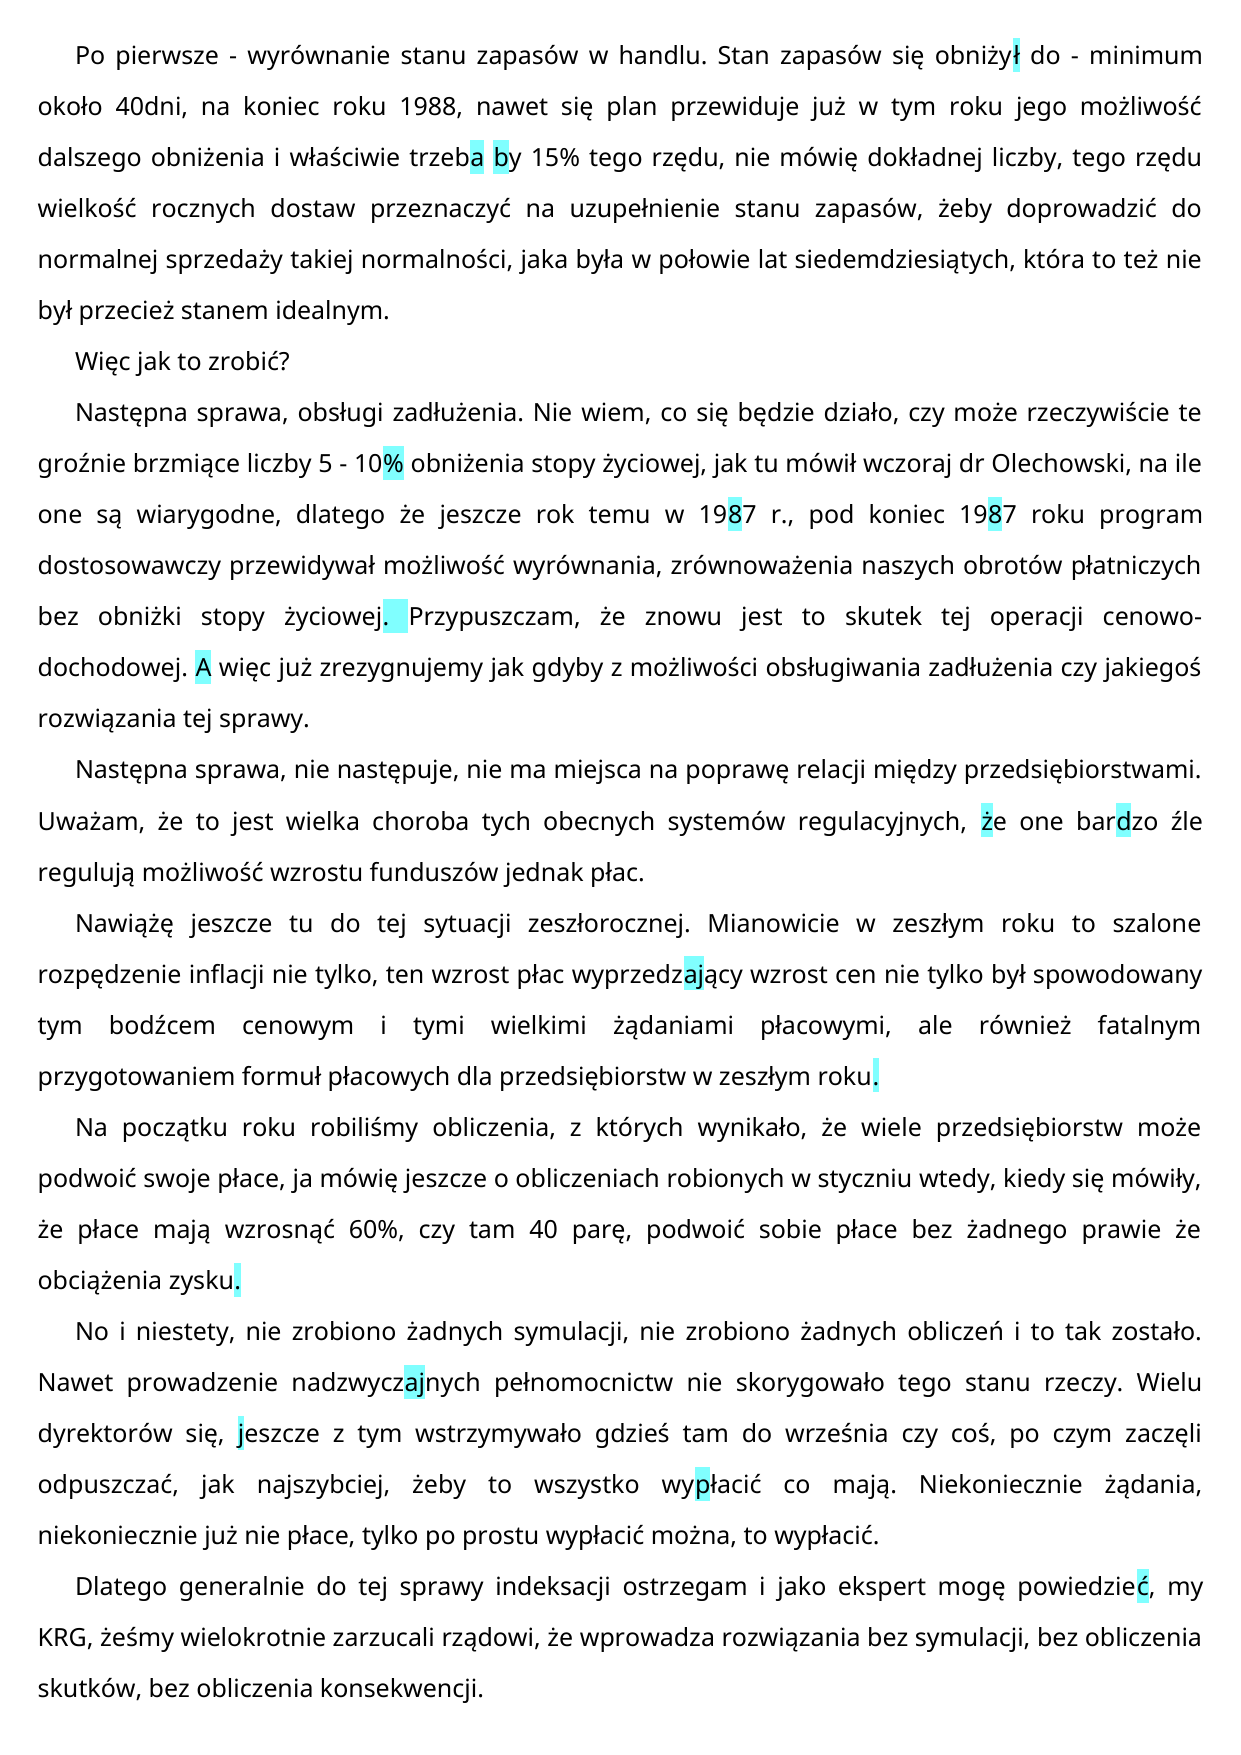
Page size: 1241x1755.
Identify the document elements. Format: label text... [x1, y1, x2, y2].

text Następna sprawa, obsługi zadłużenia. Nie wiem, co się będzie działo, czy może rzeczywiście te groźnie brzmiące liczby 5 - 10% obniżenia stopy życiowej, jak tu mówił wczoraj dr Olechowski, na ile one są wiarygodne, dlatego że jeszcze rok temu w 1987 r., pod koniec 1987 roku program dostosowawczy przewidywał możliwość wyrównania, zrównoważenia naszych obrotów płatniczych bez obniżki stopy życiowej. Przypuszczam, że znowu jest to skutek tej operacji cenowo- dochodowej. A więc już zrezygnujemy jak gdyby z możliwości obsługiwania zadłużenia czy jakiegoś rozwiązania tej sprawy. [37, 395, 1203, 735]
text Więc jak to zrobić? [37, 344, 1203, 378]
text No i niestety, nie zrobiono żadnych symulacji, nie zrobiono żadnych obliczeń i to tak zostało. Nawet prowadzenie nadzwyczajnych pełnomocnictw nie skorygowało tego stanu rzeczy. Wielu dyrektorów się, jeszcze z tym wstrzymywało gdzieś tam do września czy coś, po czym zaczęli odpuszczać, jak najszybciej, żeby to wszystko wypłacić co mają. Niekoniecznie żądania, niekoniecznie już nie płace, tylko po prostu wypłacić można, to wypłacić. [37, 1313, 1203, 1552]
text Dlatego generalnie do tej sprawy indeksacji ostrzegam i jako ekspert mogę powiedzieć, my KRG, żeśmy wielokrotnie zarzucali rządowi, że wprowadza rozwiązania bez symulacji, bez obliczenia skutków, bez obliczenia konsekwencji. [37, 1569, 1203, 1705]
text Następna sprawa, nie następuje, nie ma miejsca na poprawę relacji między przedsiębiorstwami. Uważam, że to jest wielka choroba tych obecnych systemów regulacyjnych, że one bardzo źle regulują możliwość wzrostu funduszów jednak płac. [37, 752, 1203, 888]
text Nawiążę jeszcze tu do tej sytuacji zeszłorocznej. Mianowicie w zeszłym roku to szalone rozpędzenie inflacji nie tylko, ten wzrost płac wyprzedzający wzrost cen nie tylko był spowodowany tym bodźcem cenowym i tymi wielkimi żądaniami płacowymi, ale również fatalnym przygotowaniem formuł płacowych dla przedsiębiorstw w zeszłym roku. [37, 905, 1203, 1092]
text Po pierwsze - wyrównanie stanu zapasów w handlu. Stan zapasów się obniżył do - minimum około 40dni, na koniec roku 1988, nawet się plan przewiduje już w tym roku jego możliwość dalszego obniżenia i właściwie trzeba by 15% tego rzędu, nie mówię dokładnej liczby, tego rzędu wielkość rocznych dostaw przeznaczyć na uzupełnienie stanu zapasów, żeby doprowadzić do normalnej sprzedaży takiej normalności, jaka była w połowie lat siedemdziesiątych, która to też nie był przecież stanem idealnym. [37, 37, 1203, 327]
text Na początku roku robiliśmy obliczenia, z których wynikało, że wiele przedsiębiorstw może podwoić swoje płace, ja mówię jeszcze o obliczeniach robionych w styczniu wtedy, kiedy się mówiły, że płace mają wzrosnąć 60%, czy tam 40 parę, podwoić sobie płace bez żadnego prawie że obciążenia zysku. [37, 1109, 1203, 1297]
